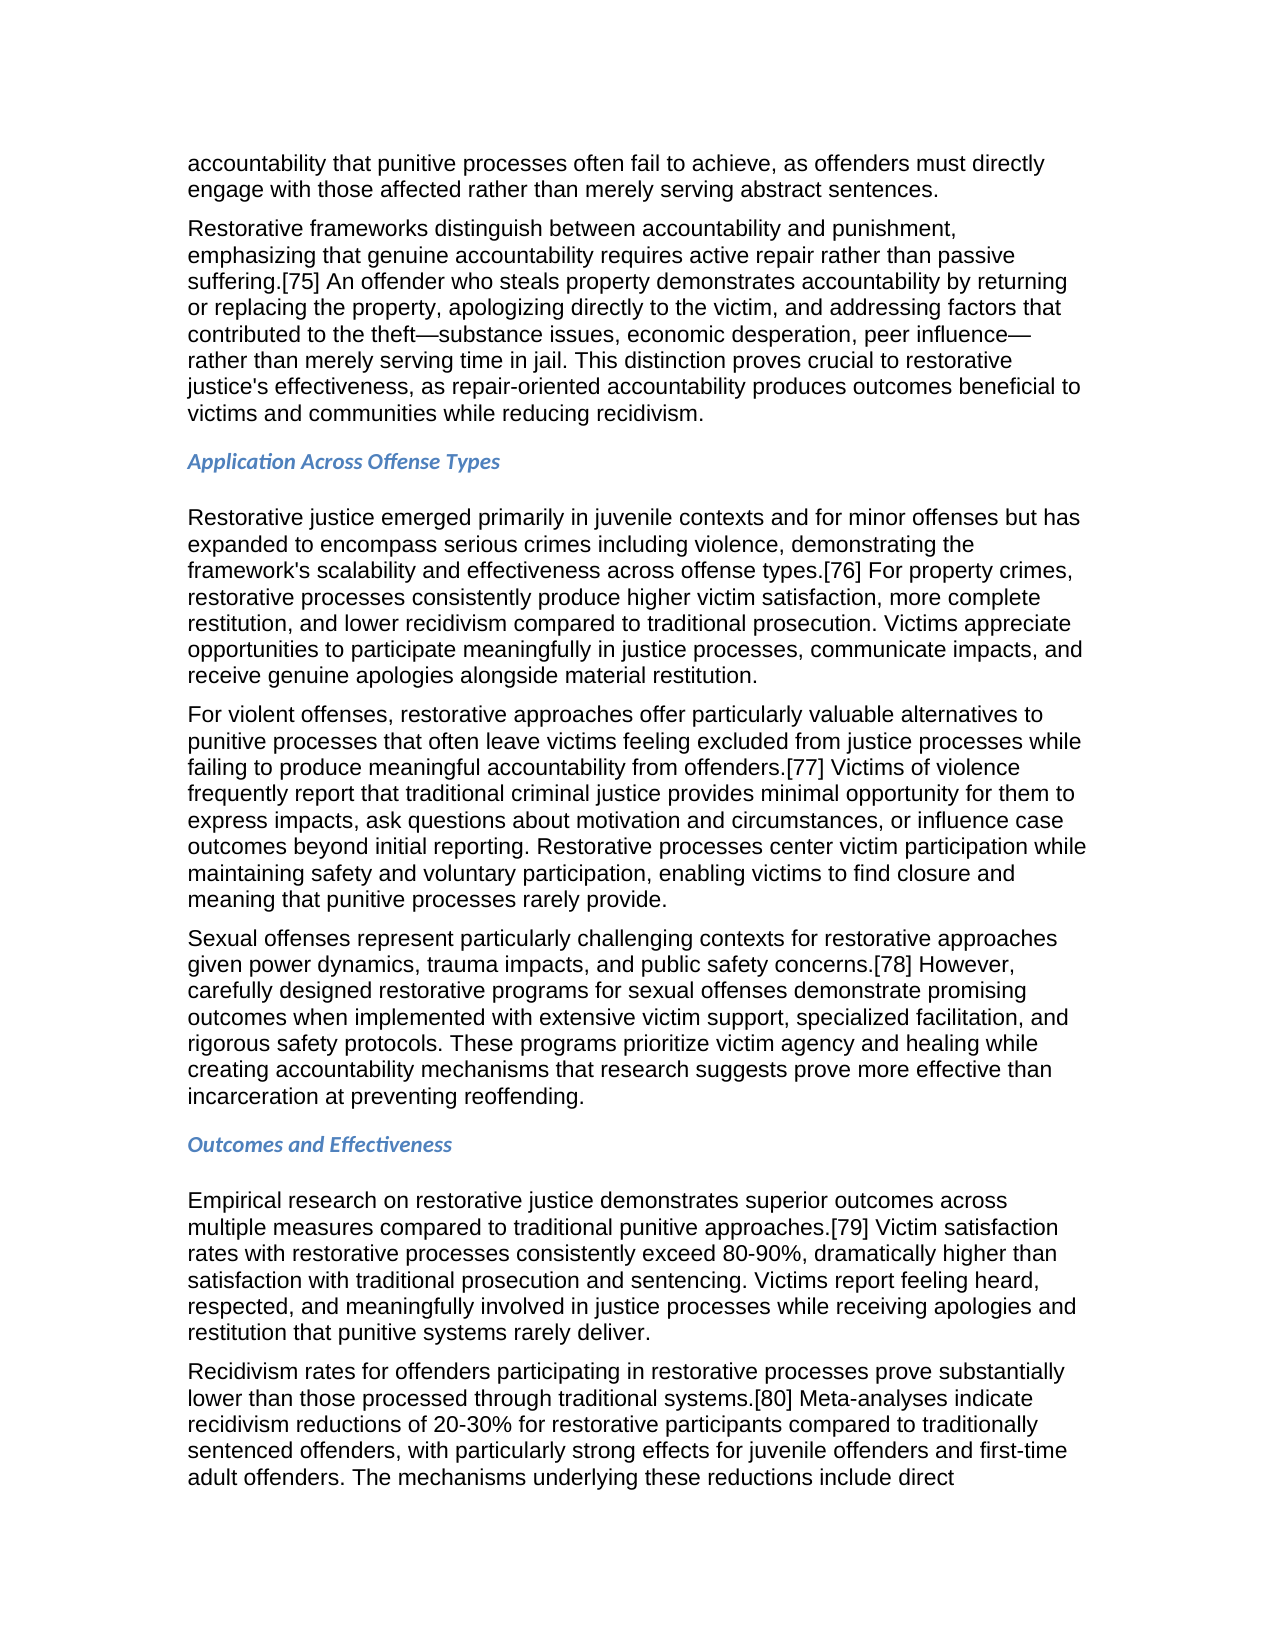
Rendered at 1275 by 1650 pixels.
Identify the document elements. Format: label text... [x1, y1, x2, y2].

text accountability that punitive processes often fail to achieve, as offenders must directly engage with those affected rather than merely serving abstract sentences. [187, 150, 1087, 203]
subtitle Application Across Offense Types [187, 447, 1087, 475]
text Sexual offenses represent particularly challenging contexts for restorative approaches given power dynamics, trauma impacts, and public safety concerns.[78] However, carefully designed restorative programs for sexual offenses demonstrate promising outcomes when implemented with extensive victim support, specialized facilitation, and rigorous safety protocols. These programs prioritize victim agency and healing while creating accountability mechanisms that research suggests prove more effective than incarceration at preventing reoffending. [187, 925, 1087, 1109]
text Restorative frameworks distinguish between accountability and punishment, emphasizing that genuine accountability requires active repair rather than passive suffering.[75] An offender who steals property demonstrates accountability by returning or replacing the property, apologizing directly to the victim, and addressing factors that contributed to the theft—substance issues, economic desperation, peer influence—rather than merely serving time in jail. This distinction proves crucial to restorative justice's effectiveness, as repair-oriented accountability produces outcomes beneficial to victims and communities while reducing recidivism. [187, 215, 1087, 426]
text Empirical research on restorative justice demonstrates superior outcomes across multiple measures compared to traditional punitive approaches.[79] Victim satisfaction rates with restorative processes consistently exceed 80-90%, dramatically higher than satisfaction with traditional prosecution and sentencing. Victims report feeling heard, respected, and meaningfully involved in justice processes while receiving apologies and restitution that punitive systems rarely deliver. [187, 1187, 1087, 1346]
text Restorative justice emerged primarily in juvenile contexts and for minor offenses but has expanded to encompass serious crimes including violence, demonstrating the framework's scalability and effectiveness across offense types.[76] For property crimes, restorative processes consistently produce higher victim satisfaction, more complete restitution, and lower recidivism compared to traditional prosecution. Victims appreciate opportunities to participate meaningfully in justice processes, communicate impacts, and receive genuine apologies alongside material restitution. [187, 504, 1087, 689]
subtitle Outcomes and Effectiveness [187, 1130, 1087, 1158]
text Recidivism rates for offenders participating in restorative processes prove substantially lower than those processed through traditional systems.[80] Meta-analyses indicate recidivism reductions of 20-30% for restorative participants compared to traditionally sentenced offenders, with particularly strong effects for juvenile offenders and first-time adult offenders. The mechanisms underlying these reductions include direct [187, 1358, 1087, 1490]
text For violent offenses, restorative approaches offer particularly valuable alternatives to punitive processes that often leave victims feeling excluded from justice processes while failing to produce meaningful accountability from offenders.[77] Victims of violence frequently report that traditional criminal justice provides minimal opportunity for them to express impacts, ask questions about motivation and circumstances, or influence case outcomes beyond initial reporting. Restorative processes center victim participation while maintaining safety and voluntary participation, enabling victims to find closure and meaning that punitive processes rarely provide. [187, 701, 1087, 912]
